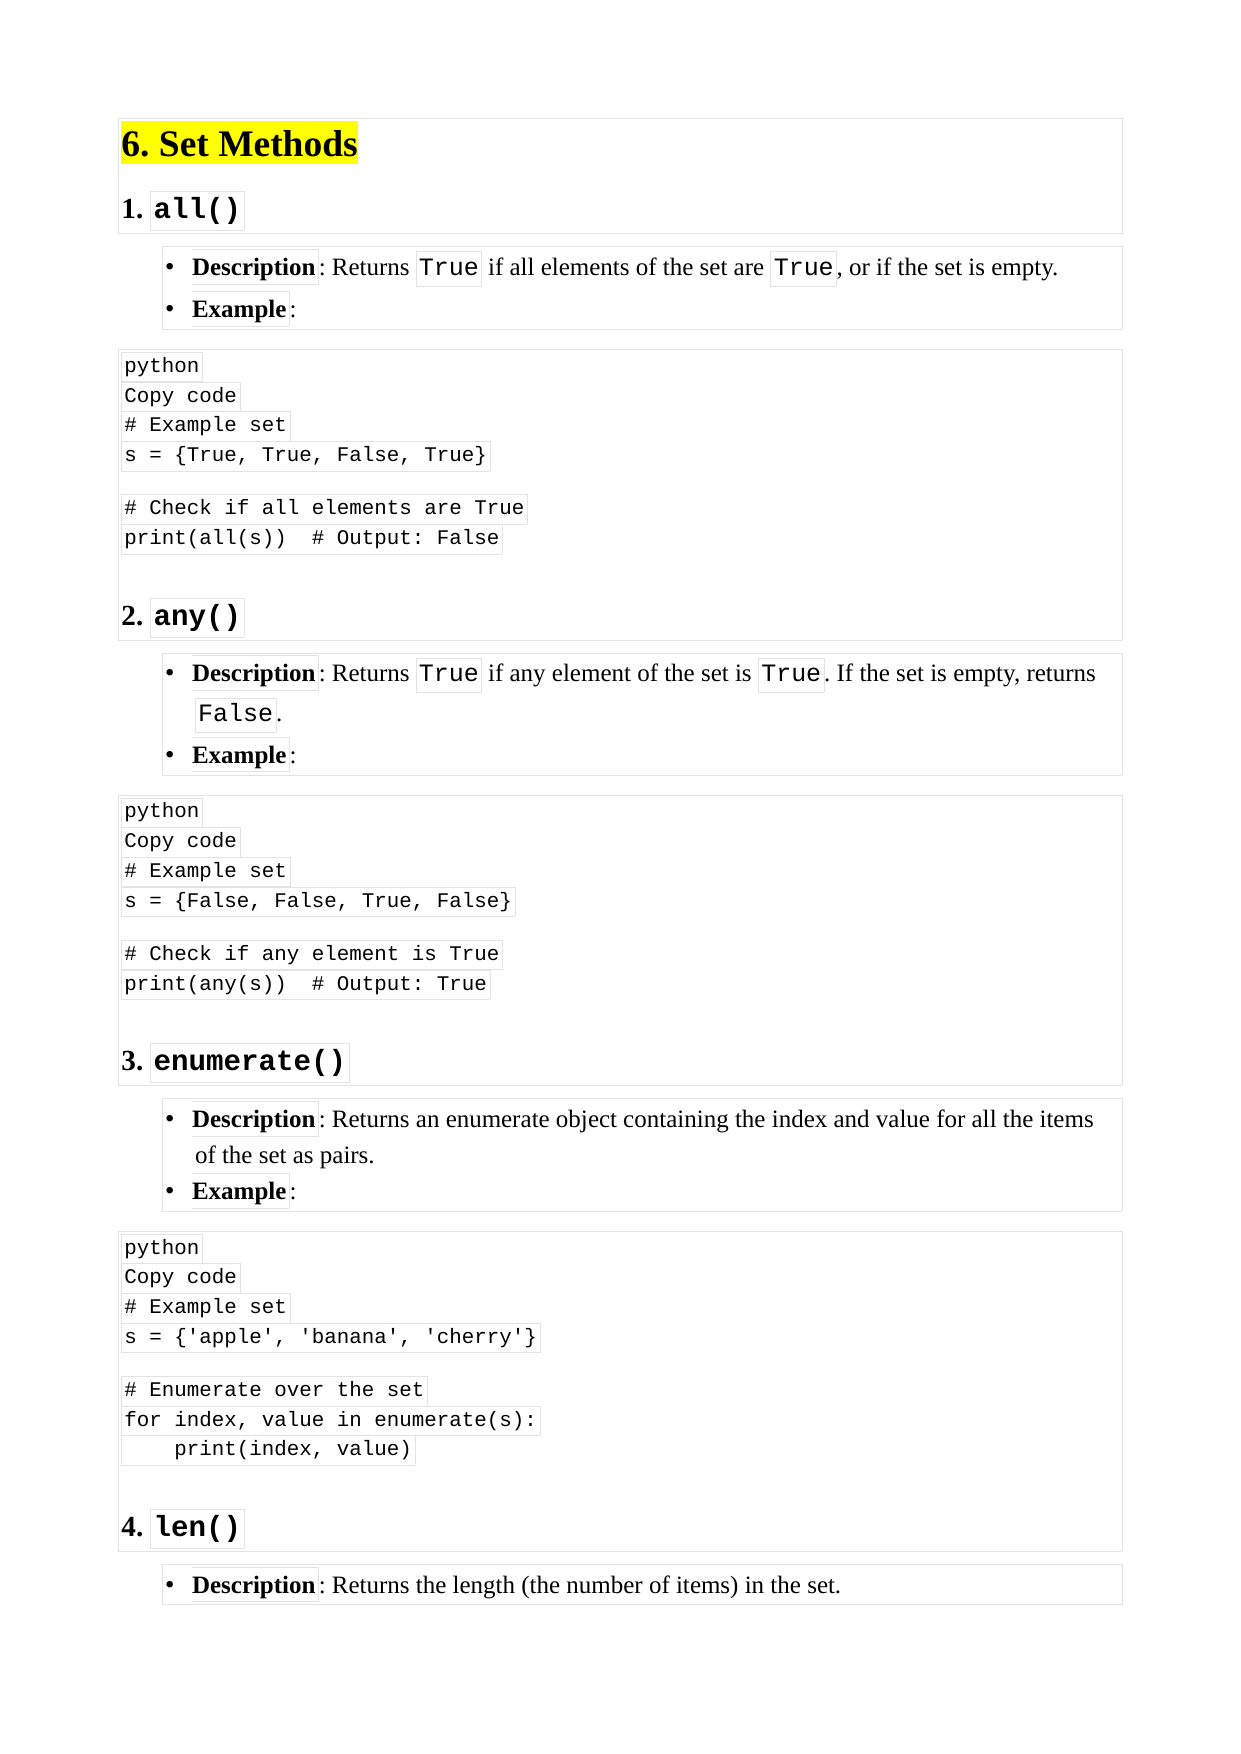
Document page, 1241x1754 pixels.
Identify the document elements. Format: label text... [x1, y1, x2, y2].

text Copy code [203, 824, 1122, 854]
text # Example set [122, 1294, 290, 1320]
subtitle 3. enumerate() [119, 1040, 1122, 1085]
list Example: [163, 1170, 1122, 1211]
subtitle 6. Set Methods [119, 119, 1122, 164]
text # Example set [122, 858, 290, 883]
text Copy code [122, 828, 240, 854]
text Copy code [122, 1264, 240, 1290]
text # Example set [241, 854, 1122, 883]
text for index, value in enumerate(s): [428, 1403, 1122, 1432]
text s = {'apple', 'banana', 'cherry'} [122, 1324, 540, 1352]
list Description: Returns True if any element of the set is True. If the set is empty, returns False. [163, 654, 1122, 732]
text s = {False, False, True, False} [291, 883, 1122, 916]
text print(index, value) [122, 1432, 1122, 1465]
text python [119, 1232, 1122, 1260]
text s = {'apple', 'banana', 'cherry'} [291, 1320, 1122, 1352]
subtitle 4. len() [119, 1506, 1122, 1551]
text Copy code [122, 383, 240, 408]
text # Example set [241, 408, 1122, 438]
text # Example set [122, 412, 290, 438]
text [491, 967, 1122, 999]
list Description: Returns the length (the number of items) in the set. [163, 1565, 1122, 1604]
text print(any(s)) # Output: True [122, 971, 490, 999]
text print(all(s)) # Output: False [122, 525, 502, 554]
text s = {True, True, False, True} [291, 438, 1122, 471]
text # Check if any element is True [119, 937, 1122, 967]
text # Check if all elements are True [119, 491, 1122, 521]
text # Enumerate over the set [119, 1373, 1122, 1403]
subtitle 1. all() [119, 188, 1122, 233]
text # Example set [241, 1290, 1122, 1320]
text python [119, 350, 1122, 379]
text python [119, 796, 1122, 824]
list Description: Returns True if all elements of the set are True, or if the set is empty. [163, 247, 1122, 286]
text [503, 521, 1122, 554]
text Copy code [203, 1260, 1122, 1290]
text Copy code [203, 379, 1122, 408]
subtitle 2. any() [119, 595, 1122, 640]
text s = {False, False, True, False} [122, 888, 515, 916]
list Example: [163, 288, 1122, 329]
list Example: [163, 734, 1122, 775]
text for index, value in enumerate(s): [122, 1407, 540, 1432]
text s = {True, True, False, True} [122, 442, 490, 471]
list Description: Returns an enumerate object containing the index and value for all the items of the set as pairs. [163, 1099, 1122, 1169]
